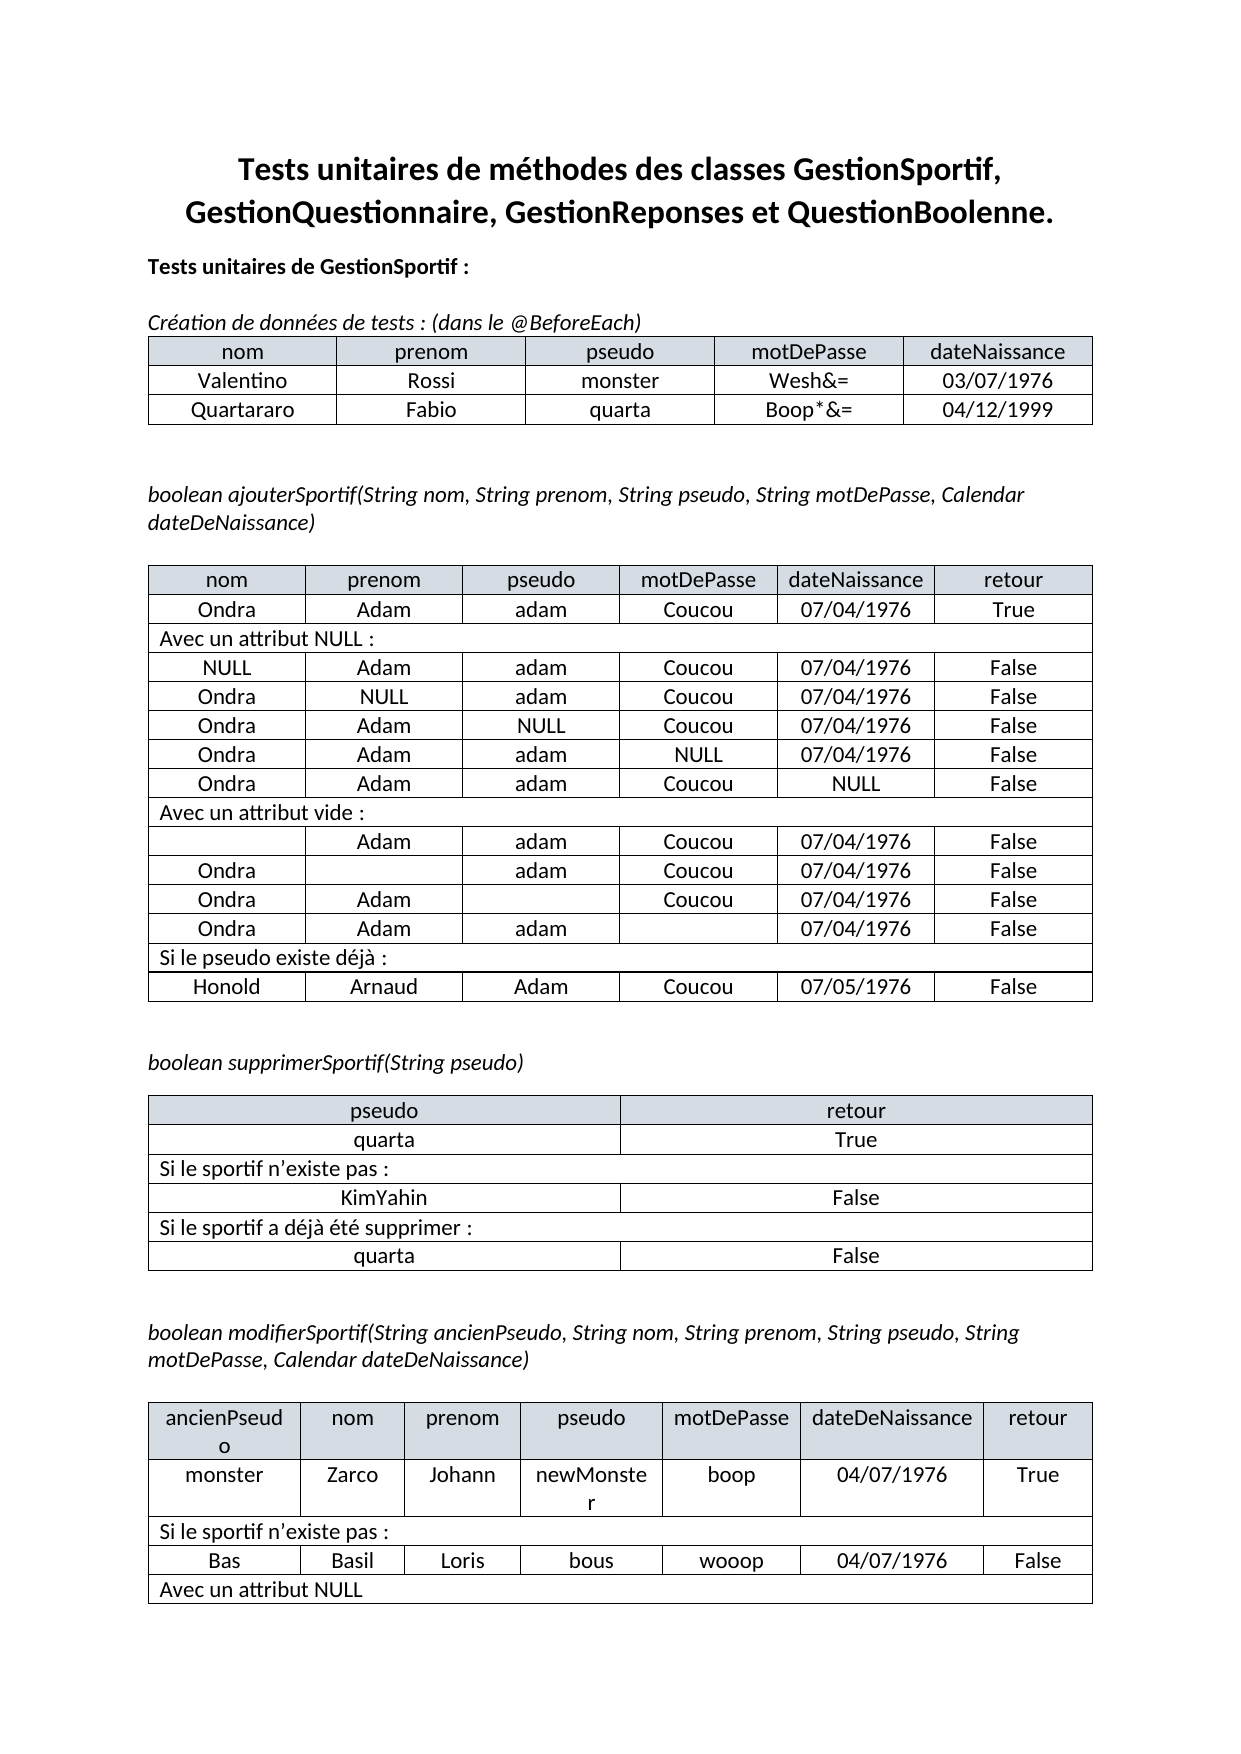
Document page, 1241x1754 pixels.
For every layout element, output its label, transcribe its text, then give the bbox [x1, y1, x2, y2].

table_cell False [935, 856, 1092, 884]
table_cell Adam [306, 711, 462, 739]
text Tests unitaires de GestionSportif : [148, 252, 1093, 280]
table_cell Loris [405, 1546, 520, 1574]
table_cell adam [463, 914, 619, 942]
table_cell False [935, 769, 1092, 797]
table_cell quarta [526, 395, 714, 423]
table_cell Ondra [149, 885, 305, 913]
table_cell Adam [306, 595, 462, 623]
table_cell newMonster [521, 1460, 662, 1516]
table_cell [306, 856, 462, 884]
table_cell Coucou [620, 595, 777, 623]
text boolean supprimerSportif(String pseudo) [148, 1048, 1093, 1076]
table_cell 07/04/1976 [778, 682, 934, 710]
table_header nom [301, 1403, 404, 1459]
table_cell 07/05/1976 [778, 973, 934, 1001]
table_cell Boop*&= [715, 395, 903, 423]
table_cell Rossi [337, 366, 525, 394]
table_cell [463, 885, 619, 913]
table_cell 07/04/1976 [778, 653, 934, 681]
table_cell False [621, 1184, 1092, 1212]
table_cell False [935, 973, 1092, 1001]
table_cell Adam [306, 827, 462, 855]
table_header motDePasse [620, 566, 777, 594]
table_cell False [935, 740, 1092, 768]
table_cell Johann [405, 1460, 520, 1516]
table_cell Bas [149, 1546, 300, 1574]
table_cell NULL [620, 740, 777, 768]
table_header pseudo [463, 566, 619, 594]
table_cell adam [463, 769, 619, 797]
table_cell Avec un attribut vide : [149, 798, 1092, 826]
table_cell 04/12/1999 [904, 395, 1092, 423]
table_cell NULL [149, 653, 305, 681]
table_cell Ondra [149, 711, 305, 739]
table_header retour [621, 1096, 1092, 1124]
table_cell Coucou [620, 827, 777, 855]
table_cell Adam [306, 653, 462, 681]
table_cell False [935, 827, 1092, 855]
table_cell 04/07/1976 [801, 1546, 983, 1574]
table_cell Adam [306, 914, 462, 942]
table_header nom [149, 337, 336, 365]
table_cell 07/04/1976 [778, 856, 934, 884]
table_cell quarta [149, 1125, 620, 1153]
table_cell boop [663, 1460, 800, 1516]
table_cell monster [149, 1460, 300, 1516]
table_cell Adam [306, 740, 462, 768]
text boolean modifierSportif(String ancienPseudo, String nom, String prenom, String pseudo, String motDePasse, Calendar dateDeNaissance) [148, 1318, 1093, 1374]
table_header retour [984, 1403, 1092, 1459]
table_cell False [935, 885, 1092, 913]
table_cell Coucou [620, 682, 777, 710]
table_cell Ondra [149, 914, 305, 942]
table_cell Arnaud [306, 973, 462, 1001]
table_cell adam [463, 595, 619, 623]
table_cell Avec un attribut NULL [149, 1575, 1092, 1603]
table_header nom [149, 566, 305, 594]
table_header dateNaissance [778, 566, 934, 594]
table_cell [149, 827, 305, 855]
table_cell bous [521, 1546, 662, 1574]
table_cell Si le pseudo existe déjà : [149, 944, 1092, 971]
table_cell Zarco [301, 1460, 404, 1516]
table_header pseudo [149, 1096, 620, 1124]
table_cell False [984, 1546, 1092, 1574]
text boolean ajouterSportif(String nom, String prenom, String pseudo, String motDePasse, Calendar dateDeNaissance) [148, 481, 1093, 537]
table_cell False [935, 914, 1092, 942]
table_cell NULL [778, 769, 934, 797]
table_cell NULL [463, 711, 619, 739]
table_cell 03/07/1976 [904, 366, 1092, 394]
table_cell 07/04/1976 [778, 740, 934, 768]
table_cell Fabio [337, 395, 525, 423]
table_cell Coucou [620, 769, 777, 797]
table_cell NULL [306, 682, 462, 710]
table_cell Ondra [149, 769, 305, 797]
table_cell 07/04/1976 [778, 914, 934, 942]
table_cell True [935, 595, 1092, 623]
table_cell 07/04/1976 [778, 885, 934, 913]
table_cell adam [463, 740, 619, 768]
table_cell monster [526, 366, 714, 394]
table_cell Honold [149, 973, 305, 1001]
table_cell Ondra [149, 740, 305, 768]
table_cell Coucou [620, 653, 777, 681]
table_cell False [935, 653, 1092, 681]
table_cell Adam [463, 973, 619, 1001]
table_cell adam [463, 682, 619, 710]
table_header dateNaissance [904, 337, 1092, 365]
table_cell False [621, 1242, 1092, 1270]
text Tests unitaires de méthodes des classes GestionSportif, GestionQuestionnaire, GestionReponses et QuestionBoolenne. [148, 148, 1093, 232]
table_cell Coucou [620, 711, 777, 739]
table_header prenom [405, 1403, 520, 1459]
table_cell Coucou [620, 885, 777, 913]
table_cell 07/04/1976 [778, 595, 934, 623]
table_header pseudo [521, 1403, 662, 1459]
table_header motDePasse [715, 337, 903, 365]
table_cell True [984, 1460, 1092, 1516]
table_cell adam [463, 856, 619, 884]
table_cell adam [463, 827, 619, 855]
table_cell Wesh&= [715, 366, 903, 394]
table_cell Si le sportif a déjà été supprimer : [149, 1213, 1092, 1241]
table_cell quarta [149, 1242, 620, 1270]
table_cell Si le sportif n’existe pas : [149, 1517, 1092, 1545]
table_cell Avec un attribut NULL : [149, 624, 1092, 652]
table_cell [620, 914, 777, 942]
table_cell wooop [663, 1546, 800, 1574]
table_cell Coucou [620, 856, 777, 884]
table_cell Adam [306, 769, 462, 797]
table_cell Si le sportif n’existe pas : [149, 1155, 1092, 1182]
table_header ancienPseudo [149, 1403, 300, 1459]
table_cell False [935, 711, 1092, 739]
table_cell Quartararo [149, 395, 336, 423]
table_cell 07/04/1976 [778, 711, 934, 739]
table_cell KimYahin [149, 1184, 620, 1212]
table_cell Ondra [149, 856, 305, 884]
table_cell True [621, 1125, 1092, 1153]
table_header dateDeNaissance [801, 1403, 983, 1459]
table_cell adam [463, 653, 619, 681]
table_header pseudo [526, 337, 714, 365]
table_header prenom [306, 566, 462, 594]
table_cell Ondra [149, 682, 305, 710]
table_cell Adam [306, 885, 462, 913]
table_header prenom [337, 337, 525, 365]
table_cell Ondra [149, 595, 305, 623]
table_header motDePasse [663, 1403, 800, 1459]
table_cell Valentino [149, 366, 336, 394]
table_cell 04/07/1976 [801, 1460, 983, 1516]
table_cell Coucou [620, 973, 777, 1001]
table_cell Basil [301, 1546, 404, 1574]
table_cell 07/04/1976 [778, 827, 934, 855]
table_cell False [935, 682, 1092, 710]
text Création de données de tests : (dans le @BeforeEach) [148, 308, 1093, 336]
table_header retour [935, 566, 1092, 594]
